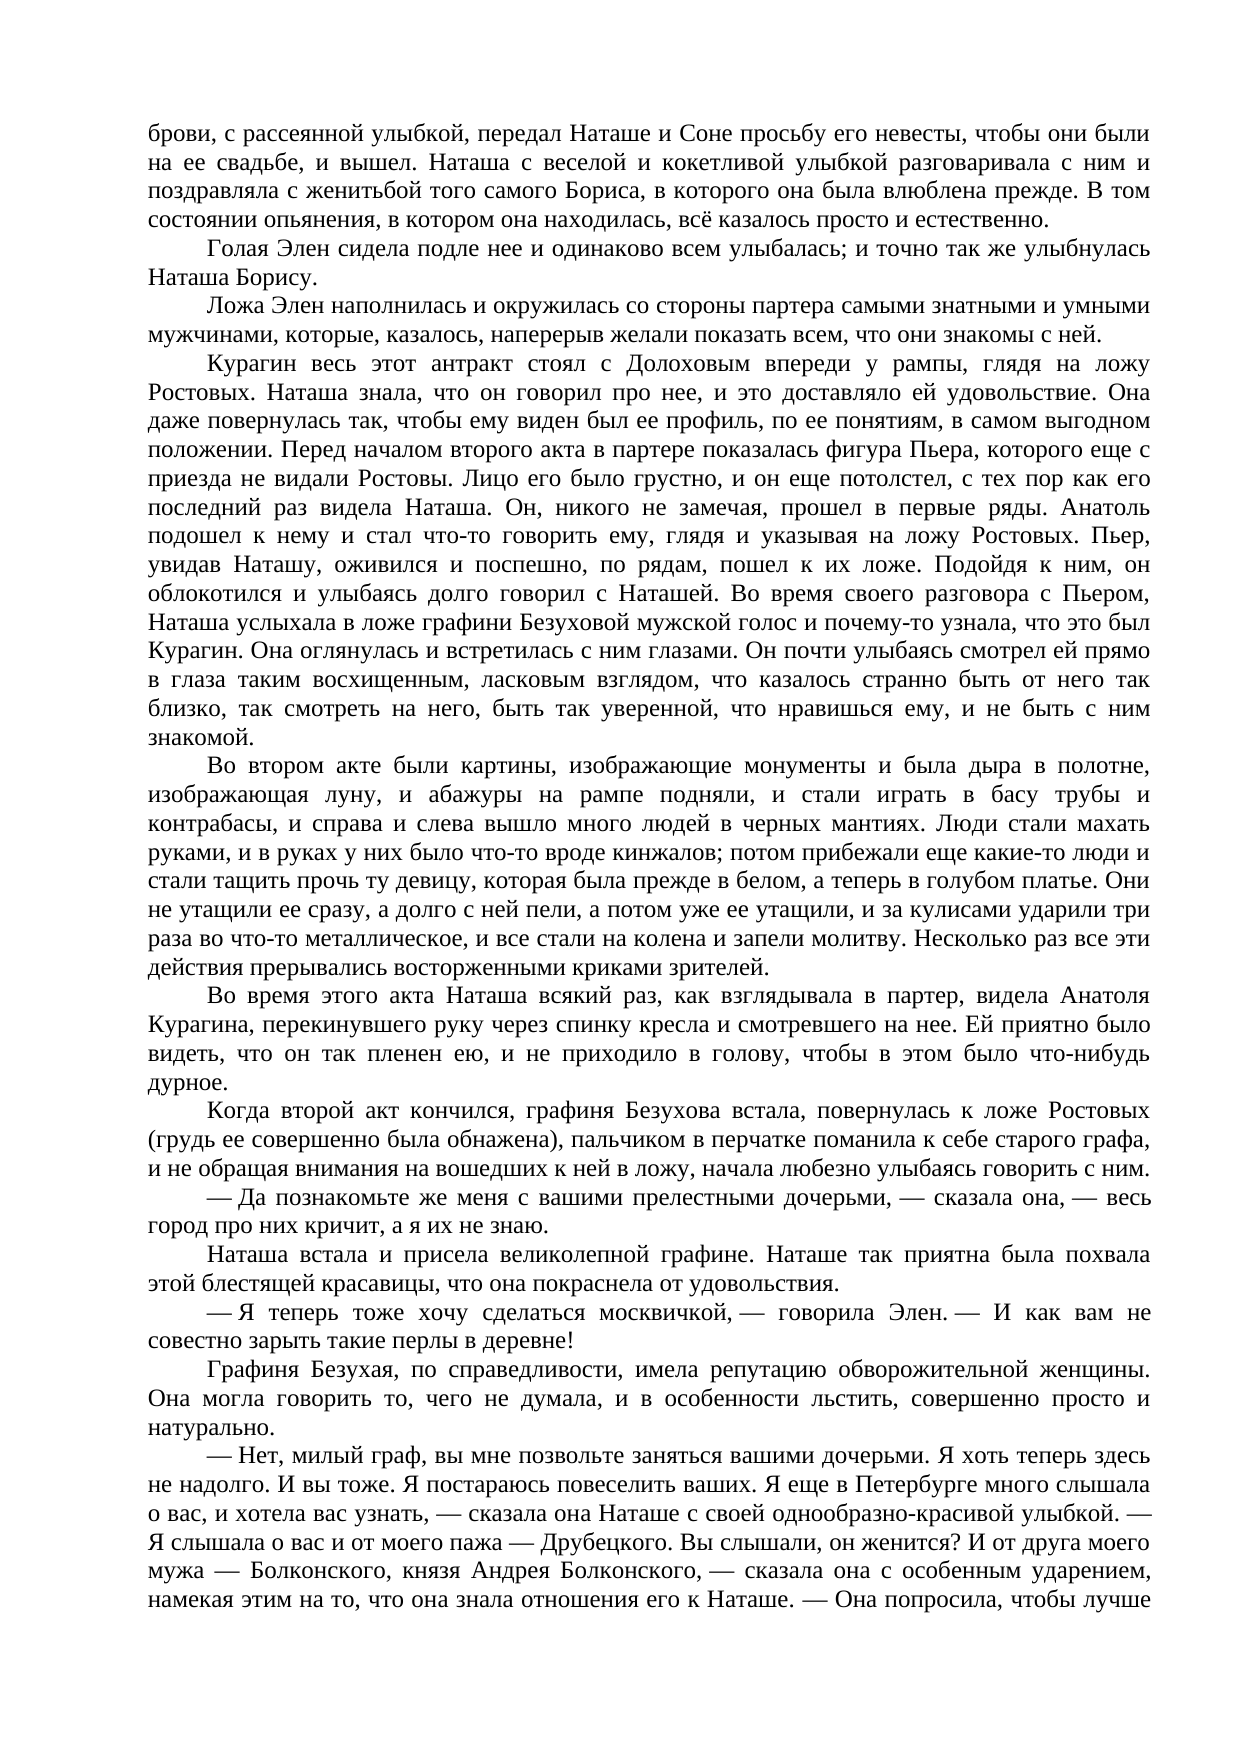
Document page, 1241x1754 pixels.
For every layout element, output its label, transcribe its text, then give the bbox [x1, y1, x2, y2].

text Голая Элен сидела подле нее и одинаково всем улыбалась; и точно так же улыбнулась Наташа Борису. [148, 233, 1152, 291]
text Когда второй акт кончился, графиня Безухова встала, повернулась к ложе Ростовых (грудь ее совершенно была обнажена), пальчиком в перчатке поманила к себе старого графа, и не обращая внимания на вошедших к ней в ложу, начала любезно улыбаясь говорить с ним. [148, 1096, 1152, 1182]
text Наташа встала и присела великолепной графине. Наташе так приятна была похвала этой блестящей красавицы, что она покраснела от удовольствия. [148, 1239, 1152, 1297]
text — Нет, милый граф, вы мне позвольте заняться вашими дочерьми. Я хоть теперь здесь не надолго. И вы тоже. Я постараюсь повеселить ваших. Я еще в Петербурге много слышала о вас, и хотела вас узнать, — сказала она Наташе с своей однообразно-красивой улыбкой. — Я слышала о вас и от моего пажа — Друбецкого. Вы слышали, он женится? И от друга моего мужа — Болконского, князя Андрея Болконского, — сказала она с особенным ударением, намекая этим на то, что она знала отношения его к Наташе. — Она попросила, чтобы лучше [148, 1441, 1152, 1613]
text Во время этого акта Наташа всякий раз, как взглядывала в партер, видела Анатоля Курагина, перекинувшего руку через спинку кресла и смотревшего на нее. Ей приятно было видеть, что он так пленен ею, и не приходило в голову, чтобы в этом было что-нибудь дурное. [148, 981, 1152, 1096]
text Курагин весь этот антракт стоял с Долоховым впереди у рампы, глядя на ложу Ростовых. Наташа знала, что он говорил про нее, и это доставляло ей удовольствие. Она даже повернулась так, чтобы ему виден был ее профиль, по ее понятиям, в самом выгодном положении. Перед началом второго акта в партере показалась фигура Пьера, которого еще с приезда не видали Ростовы. Лицо его было грустно, и он еще потолстел, с тех пор как его последний раз видела Наташа. Он, никого не замечая, прошел в первые ряды. Анатоль подошел к нему и стал что-то говорить ему, глядя и указывая на ложу Ростовых. Пьер, увидав Наташу, оживился и поспешно, по рядам, пошел к их ложе. Подойдя к ним, он облокотился и улыбаясь долго говорил с Наташей. Во время своего разговора с Пьером, Наташа услыхала в ложе графини Безуховой мужской голос и почему-то узнала, что это был Курагин. Она оглянулась и встретилась с ним глазами. Он почти улыбаясь смотрел ей прямо в глаза таким восхищенным, ласковым взглядом, что казалось странно быть от него так близко, так смотреть на него, быть так уверенной, что нравишься ему, и не быть с ним знакомой. [148, 348, 1152, 751]
text Ложа Элен наполнилась и окружилась со стороны партера самыми знатными и умными мужчинами, которые, казалось, наперерыв желали показать всем, что они знакомы с ней. [148, 291, 1152, 348]
text брови, с рассеянной улыбкой, передал Наташе и Соне просьбу его невесты, чтобы они были на ее свадьбе, и вышел. Наташа с веселой и кокетливой улыбкой разговаривала с ним и поздравляла с женитьбой того самого Бориса, в которого она была влюблена прежде. В том состоянии опьянения, в котором она находилась, всё казалось просто и естественно. [148, 118, 1152, 233]
text — Я теперь тоже хочу сделаться москвичкой, — говорила Элен. — И как вам не совестно зарыть такие перлы в деревне! [148, 1297, 1152, 1354]
text — Да познакомьте же меня с вашими прелестными дочерьми, — сказала она, — весь город про них кричит, а я их не знаю. [148, 1182, 1152, 1239]
text Во втором акте были картины, изображающие монументы и была дыра в полотне, изображающая луну, и абажуры на рампе подняли, и стали играть в басу трубы и контрабасы, и справа и слева вышло много людей в черных мантиях. Люди стали махать руками, и в руках у них было что-то вроде кинжалов; потом прибежали еще какие-то люди и стали тащить прочь ту девицу, которая была прежде в белом, а теперь в голубом платье. Они не утащили ее сразу, а долго с ней пели, а потом уже ее утащили, и за кулисами ударили три раза во что-то металлическое, и все стали на колена и запели молитву. Несколько раз все эти действия прерывались восторженными криками зрителей. [148, 751, 1152, 981]
text Графиня Безухая, по справедливости, имела репутацию обворожительной женщины. Она могла говорить то, чего не думала, и в особенности льстить, совершенно просто и натурально. [148, 1354, 1152, 1441]
